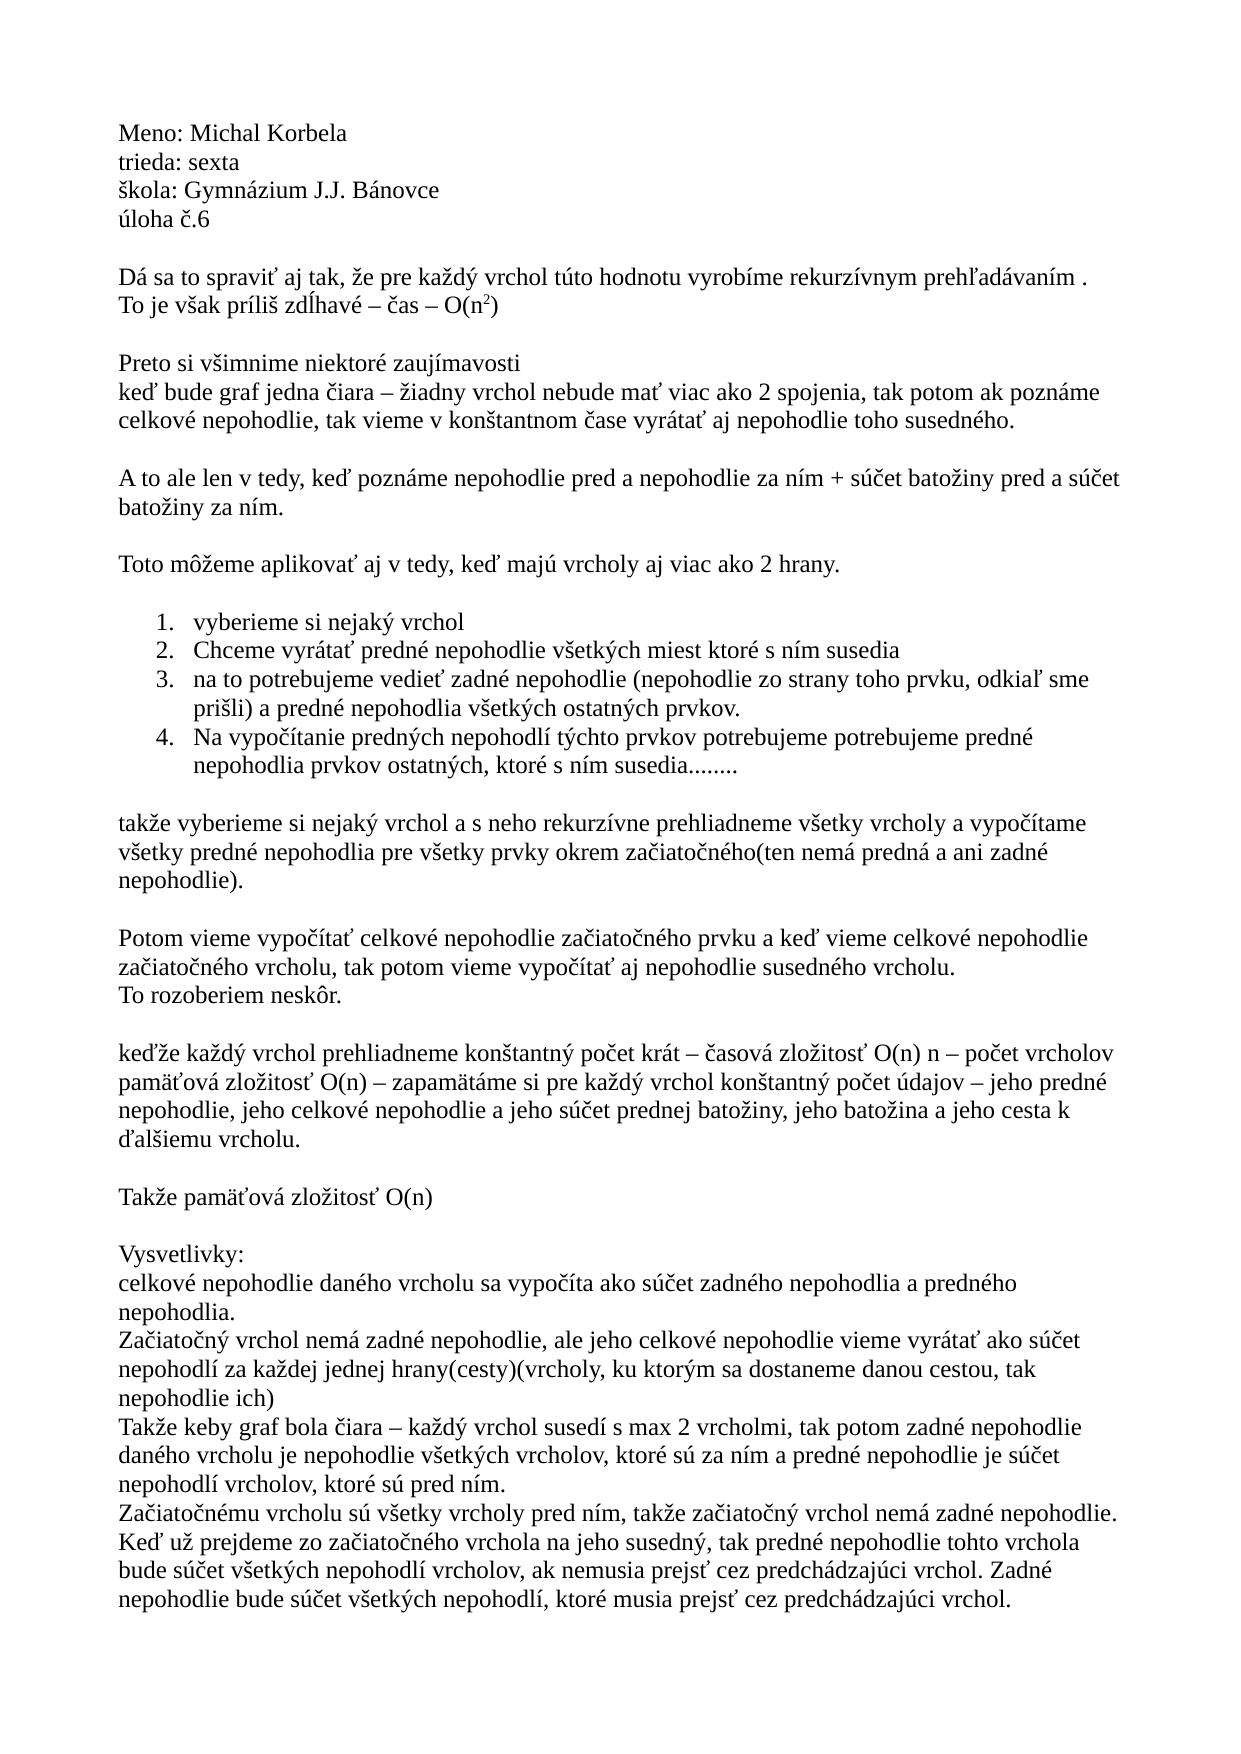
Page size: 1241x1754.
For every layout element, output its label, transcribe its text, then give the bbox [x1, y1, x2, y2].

list Na vypočítanie predných nepohodlí týchto prvkov potrebujeme potrebujeme predné nepohodlia prvkov ostatných, ktoré s ním susedia........ [156, 722, 1122, 779]
text Takže pamäťová zložitosť O(n) [118, 1182, 1122, 1211]
text To je však príliš zdĺhavé – čas – O(n2) [118, 291, 1122, 319]
list vyberieme si nejaký vrchol [156, 607, 1122, 636]
text Začiatočný vrchol nemá zadné nepohodlie, ale jeho celkové nepohodlie vieme vyrátať ako súčet nepohodlí za každej jednej hrany(cesty)(vrcholy, ku ktorým sa dostaneme danou cestou, tak nepohodlie ich) [118, 1326, 1122, 1412]
text trieda: sexta [118, 147, 1122, 176]
text úloha č.6 [118, 204, 1122, 233]
list Chceme vyrátať predné nepohodlie všetkých miest ktoré s ním susedia [156, 636, 1122, 664]
text takže vyberieme si nejaký vrchol a s neho rekurzívne prehliadneme všetky vrcholy a vypočítame všetky predné nepohodlia pre všetky prvky okrem začiatočného(ten nemá predná a ani zadné nepohodlie). [118, 808, 1122, 894]
text Preto si všimnime niektoré zaujímavosti [118, 348, 1122, 377]
text Takže keby graf bola čiara – každý vrchol susedí s max 2 vrcholmi, tak potom zadné nepohodlie daného vrcholu je nepohodlie všetkých vrcholov, ktoré sú za ním a predné nepohodlie je súčet nepohodlí vrcholov, ktoré sú pred ním. [118, 1412, 1122, 1498]
text škola: Gymnázium J.J. Bánovce [118, 176, 1122, 204]
text Začiatočnému vrcholu sú všetky vrcholy pred ním, takže začiatočný vrchol nemá zadné nepohodlie. [118, 1498, 1122, 1527]
text Keď už prejdeme zo začiatočného vrchola na jeho susedný, tak predné nepohodlie tohto vrchola bude súčet všetkých nepohodlí vrcholov, ak nemusia prejsť cez predchádzajúci vrchol. Zadné nepohodlie bude súčet všetkých nepohodlí, ktoré musia prejsť cez predchádzajúci vrchol. [118, 1527, 1122, 1613]
text Toto môžeme aplikovať aj v tedy, keď majú vrcholy aj viac ako 2 hrany. [118, 549, 1122, 578]
text A to ale len v tedy, keď poznáme nepohodlie pred a nepohodlie za ním + súčet batožiny pred a súčet batožiny za ním. [118, 463, 1122, 521]
text Dá sa to spraviť aj tak, že pre každý vrchol túto hodnotu vyrobíme rekurzívnym prehľadávaním . [118, 262, 1122, 291]
text To rozoberiem neskôr. [118, 981, 1122, 1009]
text Vysvetlivky: [118, 1239, 1122, 1268]
text Meno: Michal Korbela [118, 118, 1122, 147]
text pamäťová zložitosť O(n) – zapamätáme si pre každý vrchol konštantný počet údajov – jeho predné nepohodlie, jeho celkové nepohodlie a jeho súčet prednej batožiny, jeho batožina a jeho cesta k ďalšiemu vrcholu. [118, 1067, 1122, 1153]
text keď bude graf jedna čiara – žiadny vrchol nebude mať viac ako 2 spojenia, tak potom ak poznáme celkové nepohodlie, tak vieme v konštantnom čase vyrátať aj nepohodlie toho susedného. [118, 377, 1122, 434]
text celkové nepohodlie daného vrcholu sa vypočíta ako súčet zadného nepohodlia a predného nepohodlia. [118, 1268, 1122, 1326]
list na to potrebujeme vedieť zadné nepohodlie (nepohodlie zo strany toho prvku, odkiaľ sme prišli) a predné nepohodlia všetkých ostatných prvkov. [156, 664, 1122, 722]
text keďže každý vrchol prehliadneme konštantný počet krát – časová zložitosť O(n) n – počet vrcholov [118, 1038, 1122, 1067]
text Potom vieme vypočítať celkové nepohodlie začiatočného prvku a keď vieme celkové nepohodlie začiatočného vrcholu, tak potom vieme vypočítať aj nepohodlie susedného vrcholu. [118, 923, 1122, 981]
